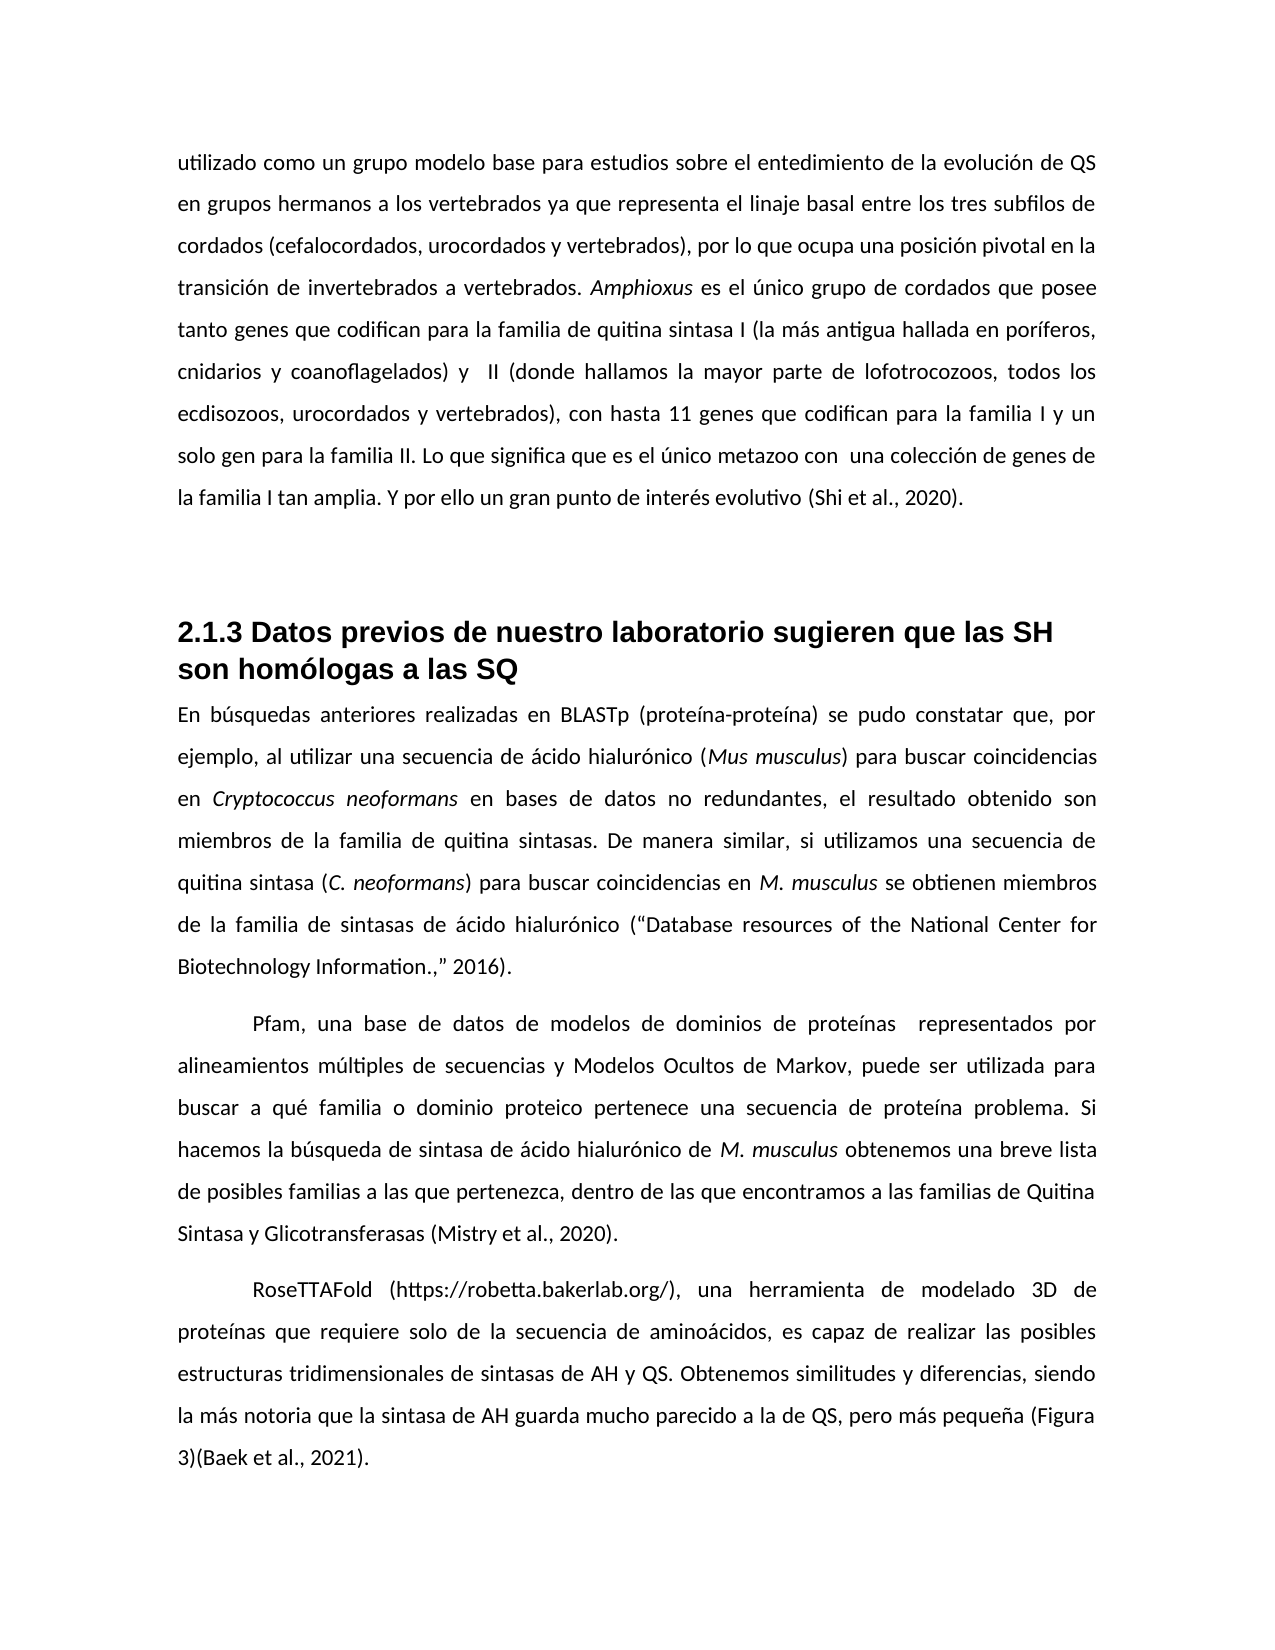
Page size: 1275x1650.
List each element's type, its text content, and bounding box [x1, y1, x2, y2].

text En búsquedas anteriores realizadas en BLASTp (proteína-proteína) se pudo constatar que, por ejemplo, al utilizar una secuencia de ácido hialurónico (Mus musculus) para buscar coincidencias en Cryptococcus neoformans en bases de datos no redundantes, el resultado obtenido son miembros de la familia de quitina sintasas. De manera similar, si utilizamos una secuencia de quitina sintasa (C. neoformans) para buscar coincidencias en M. musculus se obtienen miembros de la familia de sintasas de ácido hialurónico (“Database resources of the National Center for Biotechnology Information.,” 2016)⁠. [177, 701, 1098, 980]
text Pfam, una base de datos de modelos de dominios de proteínas representados por alineamientos múltiples de secuencias y Modelos Ocultos de Markov, puede ser utilizada para buscar a qué familia o dominio proteico pertenece una secuencia de proteína problema. Si hacemos la búsqueda de sintasa de ácido hialurónico de M. musculus obtenemos una breve lista de posibles familias a las que pertenezca, dentro de las que encontramos a las familias de Quitina Sintasa y Glicotransferasas (Mistry et al., 2020)⁠. [177, 1009, 1098, 1247]
subtitle 2.1.3 Datos previos de nuestro laboratorio sugieren que las SH son homólogas a las SQ [177, 615, 1098, 685]
text RoseTTAFold (https://robetta.bakerlab.org/), una herramienta de modelado 3D de proteínas que requiere solo de la secuencia de aminoácidos, es capaz de realizar las posibles estructuras tridimensionales de sintasas de AH y QS. Obtenemos similitudes y diferencias, siendo la más notoria que la sintasa de AH guarda mucho parecido a la de QS, pero más pequeña (Figura 3)(Baek et al., 2021).⁠ [177, 1275, 1098, 1471]
text utilizado como un grupo modelo base para estudios sobre el entedimiento de la evolución de QS en grupos hermanos a los vertebrados ya que representa el linaje basal entre los tres subfilos de cordados (cefalocordados, urocordados y vertebrados), por lo que ocupa una posición pivotal en la transición de invertebrados a vertebrados. Amphioxus es el único grupo de cordados que posee tanto genes que codifican para la familia de quitina sintasa I (la más antigua hallada en poríferos, cnidarios y coanoflagelados) y II (donde hallamos la mayor parte de lofotrocozoos, todos los ecdisozoos, urocordados y vertebrados), con hasta 11 genes que codifican para la familia I y un solo gen para la familia II. Lo que significa que es el único metazoo con una colección de genes de la familia I tan amplia. Y por ello un gran punto de interés evolutivo (Shi et al., 2020). [177, 148, 1098, 511]
